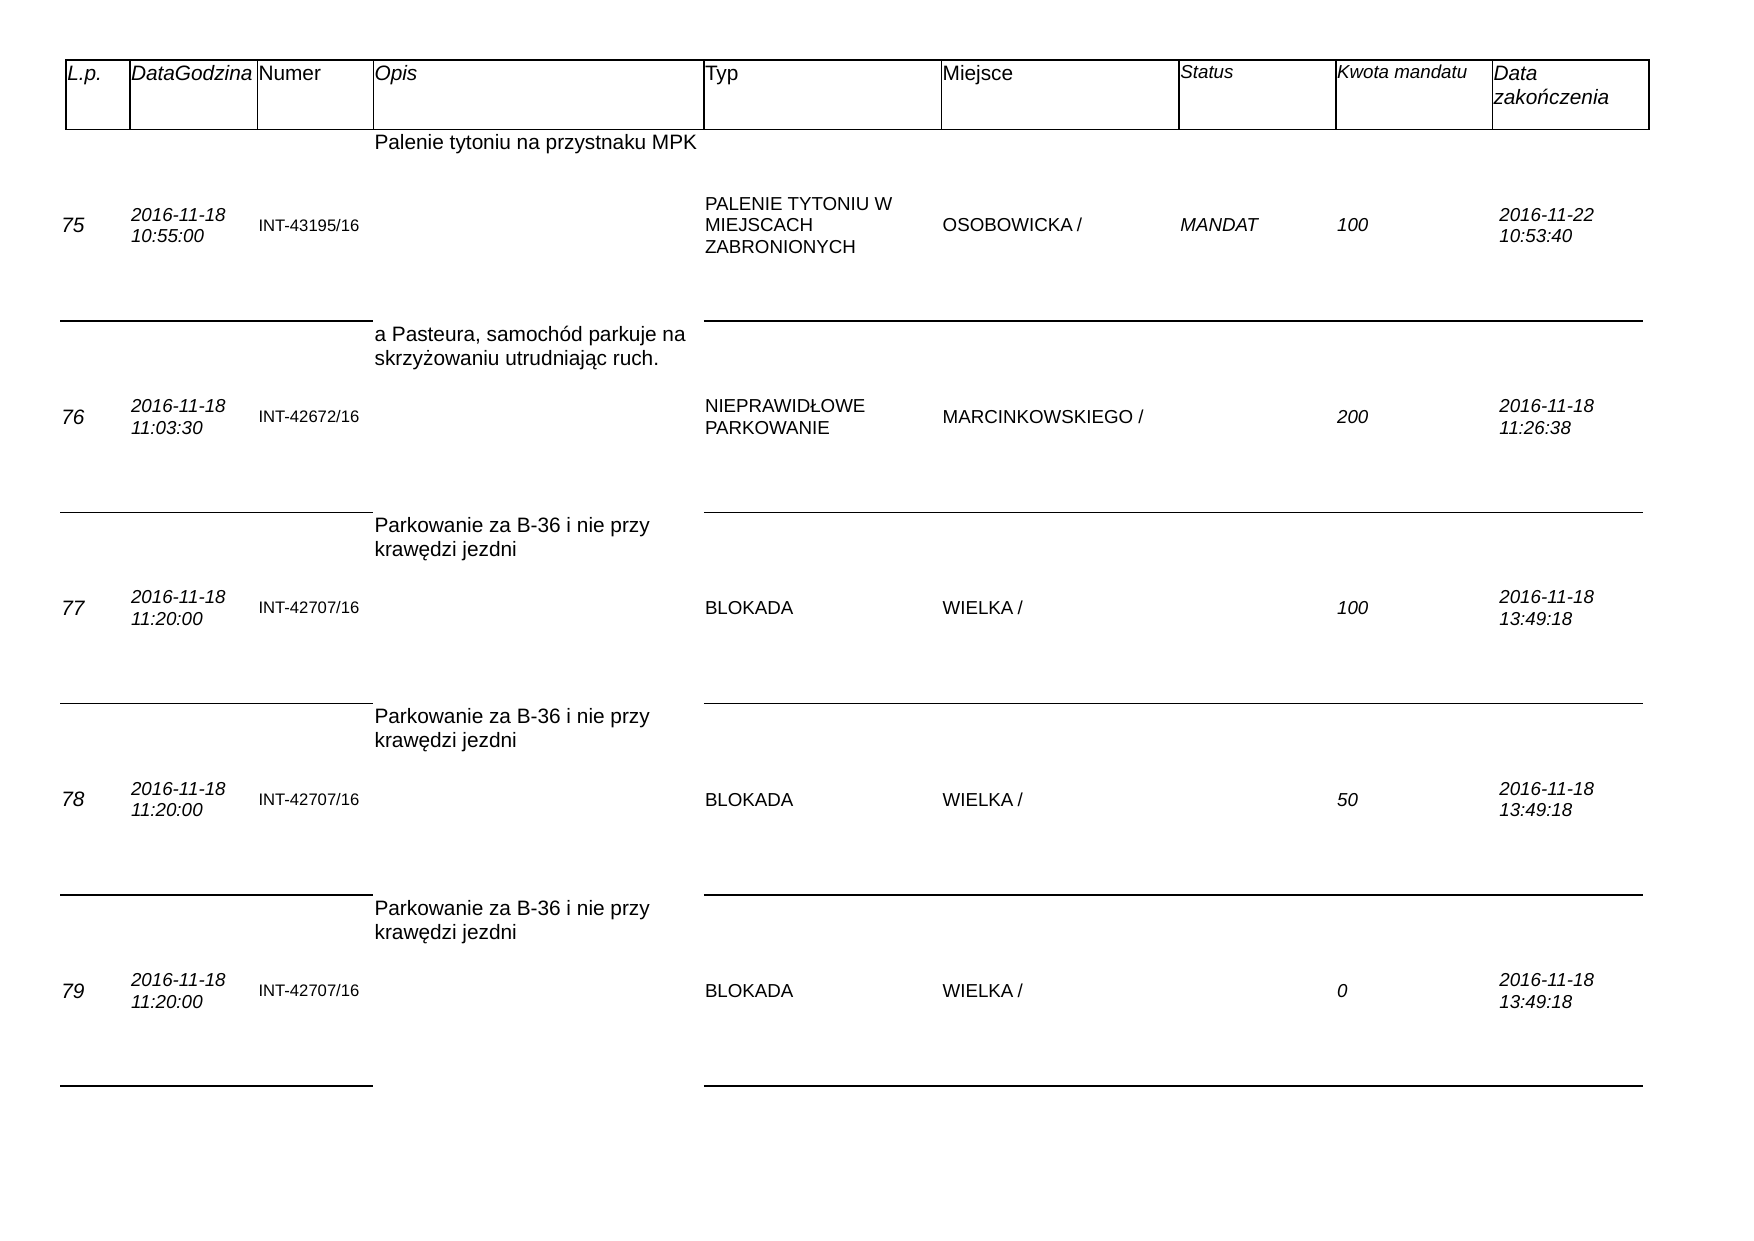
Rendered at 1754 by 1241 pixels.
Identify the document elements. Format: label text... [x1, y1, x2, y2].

table_cell INT-42707/16 [257, 704, 373, 894]
table_cell INT-42707/16 [257, 896, 373, 1085]
table_cell 200 [1336, 322, 1498, 511]
table_cell 79 [60, 896, 130, 1085]
table_cell INT-42672/16 [257, 322, 373, 511]
table_cell 2016-11-18 11:20:00 [130, 896, 257, 1085]
table_cell Palenie tytoniu na przystnaku MPK [373, 130, 704, 320]
table_cell 78 [60, 704, 130, 894]
table_cell 2016-11-18 13:49:18 [1498, 896, 1643, 1085]
table_cell [1643, 894, 1649, 1085]
table_cell WIELKA / [941, 896, 1179, 1085]
table_cell 2016-11-18 13:49:18 [1498, 704, 1643, 894]
table_header Miejsce [942, 61, 1178, 129]
table_cell [1643, 703, 1649, 894]
table_header Opis [374, 61, 703, 129]
table_cell a Pasteura, samochód parkuje na skrzyżowaniu utrudniając ruch. [373, 320, 704, 511]
table_cell Parkowanie za B-36 i nie przy krawędzi jezdni [373, 511, 704, 703]
table_cell Parkowanie za B-36 i nie przy krawędzi jezdni [373, 703, 704, 894]
table_cell 0 [1336, 896, 1498, 1085]
table_cell [1643, 320, 1649, 511]
table_cell 2016-11-18 11:26:38 [1498, 322, 1643, 511]
table_cell 76 [60, 322, 130, 511]
table_cell 2016-11-18 11:20:00 [130, 513, 257, 703]
table_cell 2016-11-18 13:49:18 [1498, 513, 1643, 703]
table_cell [1643, 130, 1649, 320]
table_cell [1179, 704, 1336, 894]
table_cell MANDAT [1179, 130, 1336, 320]
table_cell 2016-11-18 11:03:30 [130, 322, 257, 511]
table_header DataGodzina [131, 61, 257, 129]
table_cell [1179, 896, 1336, 1085]
table_header Numer [258, 61, 373, 129]
table_cell BLOKADA [704, 704, 941, 894]
table_header Typ [705, 61, 941, 129]
table_cell 50 [1336, 704, 1498, 894]
table_cell WIELKA / [941, 513, 1179, 703]
table_cell 77 [60, 513, 130, 703]
table_cell WIELKA / [941, 704, 1179, 894]
table_cell 100 [1336, 513, 1498, 703]
table_cell Parkowanie za B-36 i nie przy krawędzi jezdni [373, 894, 704, 1085]
table_cell INT-43195/16 [257, 130, 373, 320]
table_cell MARCINKOWSKIEGO / [941, 322, 1179, 511]
table_cell 2016-11-22 10:53:40 [1498, 130, 1643, 320]
table_cell BLOKADA [704, 513, 941, 703]
table_header Kwota mandatu [1337, 61, 1492, 129]
table_cell NIEPRAWIDŁOWE PARKOWANIE [704, 322, 941, 511]
table_cell 2016-11-18 11:20:00 [130, 704, 257, 894]
table_cell OSOBOWICKA / [941, 130, 1179, 320]
table_header [60, 59, 65, 129]
table_header Data zakończenia [1493, 61, 1648, 129]
table_header Status [1180, 61, 1335, 129]
table_cell 75 [60, 129, 130, 320]
table_cell 100 [1336, 130, 1498, 320]
table_cell BLOKADA [704, 896, 941, 1085]
table_cell INT-42707/16 [257, 513, 373, 703]
table_header L.p. [67, 61, 129, 129]
table_cell [1643, 511, 1649, 703]
table_cell [1179, 513, 1336, 703]
table_cell 2016-11-18 10:55:00 [130, 130, 257, 320]
table_cell [1179, 322, 1336, 511]
table_cell PALENIE TYTONIU W MIEJSCACH ZABRONIONYCH [704, 130, 941, 320]
